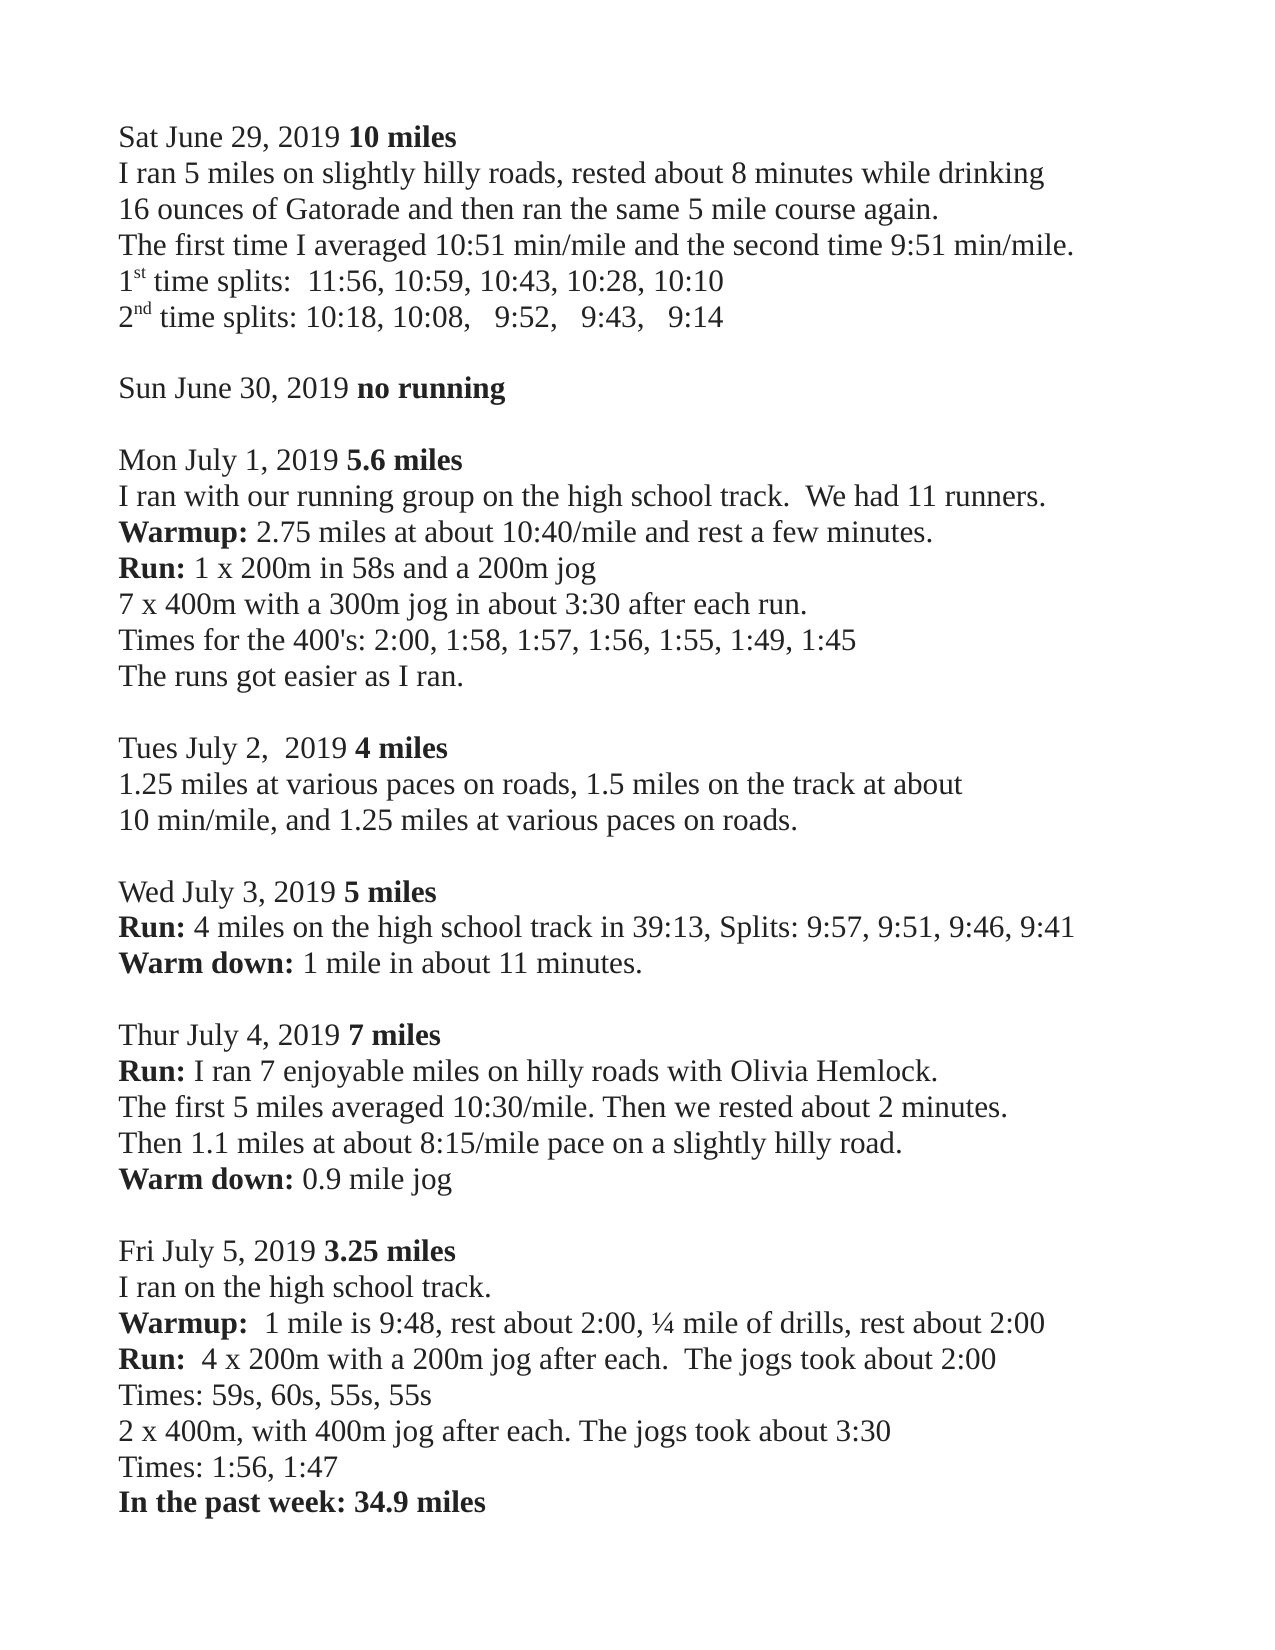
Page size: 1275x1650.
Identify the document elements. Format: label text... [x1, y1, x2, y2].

text Run: I ran 7 enjoyable miles on hilly roads with Olivia Hemlock. [118, 1052, 1161, 1088]
list 1.25 miles at various paces on roads, 1.5 miles on the track at about [118, 765, 1161, 801]
text Times for the 400's: 2:00, 1:58, 1:57, 1:56, 1:55, 1:49, 1:45 [118, 621, 1161, 657]
text Mon July 1, 2019 5.6 miles [118, 442, 1161, 477]
text The runs got easier as I ran. [118, 657, 1161, 693]
text Thur July 4, 2019 7 miles [118, 1017, 1161, 1052]
text Run: 4 miles on the high school track in 39:13, Splits: 9:57, 9:51, 9:46, 9:41 [118, 909, 1161, 945]
text I ran 5 miles on slightly hilly roads, rested about 8 minutes while drinking [118, 154, 1161, 190]
text 7 x 400m with a 300m jog in about 3:30 after each run. [118, 585, 1161, 621]
text Tues July 2, 2019 4 miles [118, 729, 1161, 765]
list 10 min/mile, and 1.25 miles at various paces on roads. [118, 801, 1161, 837]
text In the past week: 34.9 miles [118, 1484, 1161, 1520]
text Then 1.1 miles at about 8:15/mile pace on a slightly hilly road. [118, 1124, 1161, 1160]
text 2nd time splits: 10:18, 10:08, 9:52, 9:43, 9:14 [118, 298, 1161, 334]
text 16 ounces of Gatorade and then ran the same 5 mile course again. [118, 190, 1161, 226]
text Warm down: 0.9 mile jog [118, 1160, 1161, 1196]
text I ran on the high school track. [118, 1268, 1161, 1304]
text Sat June 29, 2019 10 miles [118, 118, 1161, 154]
text The first 5 miles averaged 10:30/mile. Then we rested about 2 minutes. [118, 1088, 1161, 1124]
text Warm down: 1 mile in about 11 minutes. [118, 945, 1161, 981]
text 1st time splits: 11:56, 10:59, 10:43, 10:28, 10:10 [118, 262, 1161, 298]
text The first time I averaged 10:51 min/mile and the second time 9:51 min/mile. [118, 226, 1161, 262]
text Run: 4 x 200m with a 200m jog after each. The jogs took about 2:00 [118, 1340, 1161, 1376]
text Sun June 30, 2019 no running [118, 370, 1161, 406]
text Warmup: 2.75 miles at about 10:40/mile and rest a few minutes. [118, 513, 1161, 549]
text 2 x 400m, with 400m jog after each. The jogs took about 3:30 [118, 1412, 1161, 1448]
text Times: 59s, 60s, 55s, 55s [118, 1376, 1161, 1412]
text Wed July 3, 2019 5 miles [118, 873, 1161, 909]
text I ran with our running group on the high school track. We had 11 runners. [118, 477, 1161, 513]
text Fri July 5, 2019 3.25 miles [118, 1232, 1161, 1268]
text Run: 1 x 200m in 58s and a 200m jog [118, 549, 1161, 585]
text Warmup: 1 mile is 9:48, rest about 2:00, ¼ mile of drills, rest about 2:00 [118, 1304, 1161, 1340]
text Times: 1:56, 1:47 [118, 1448, 1161, 1484]
